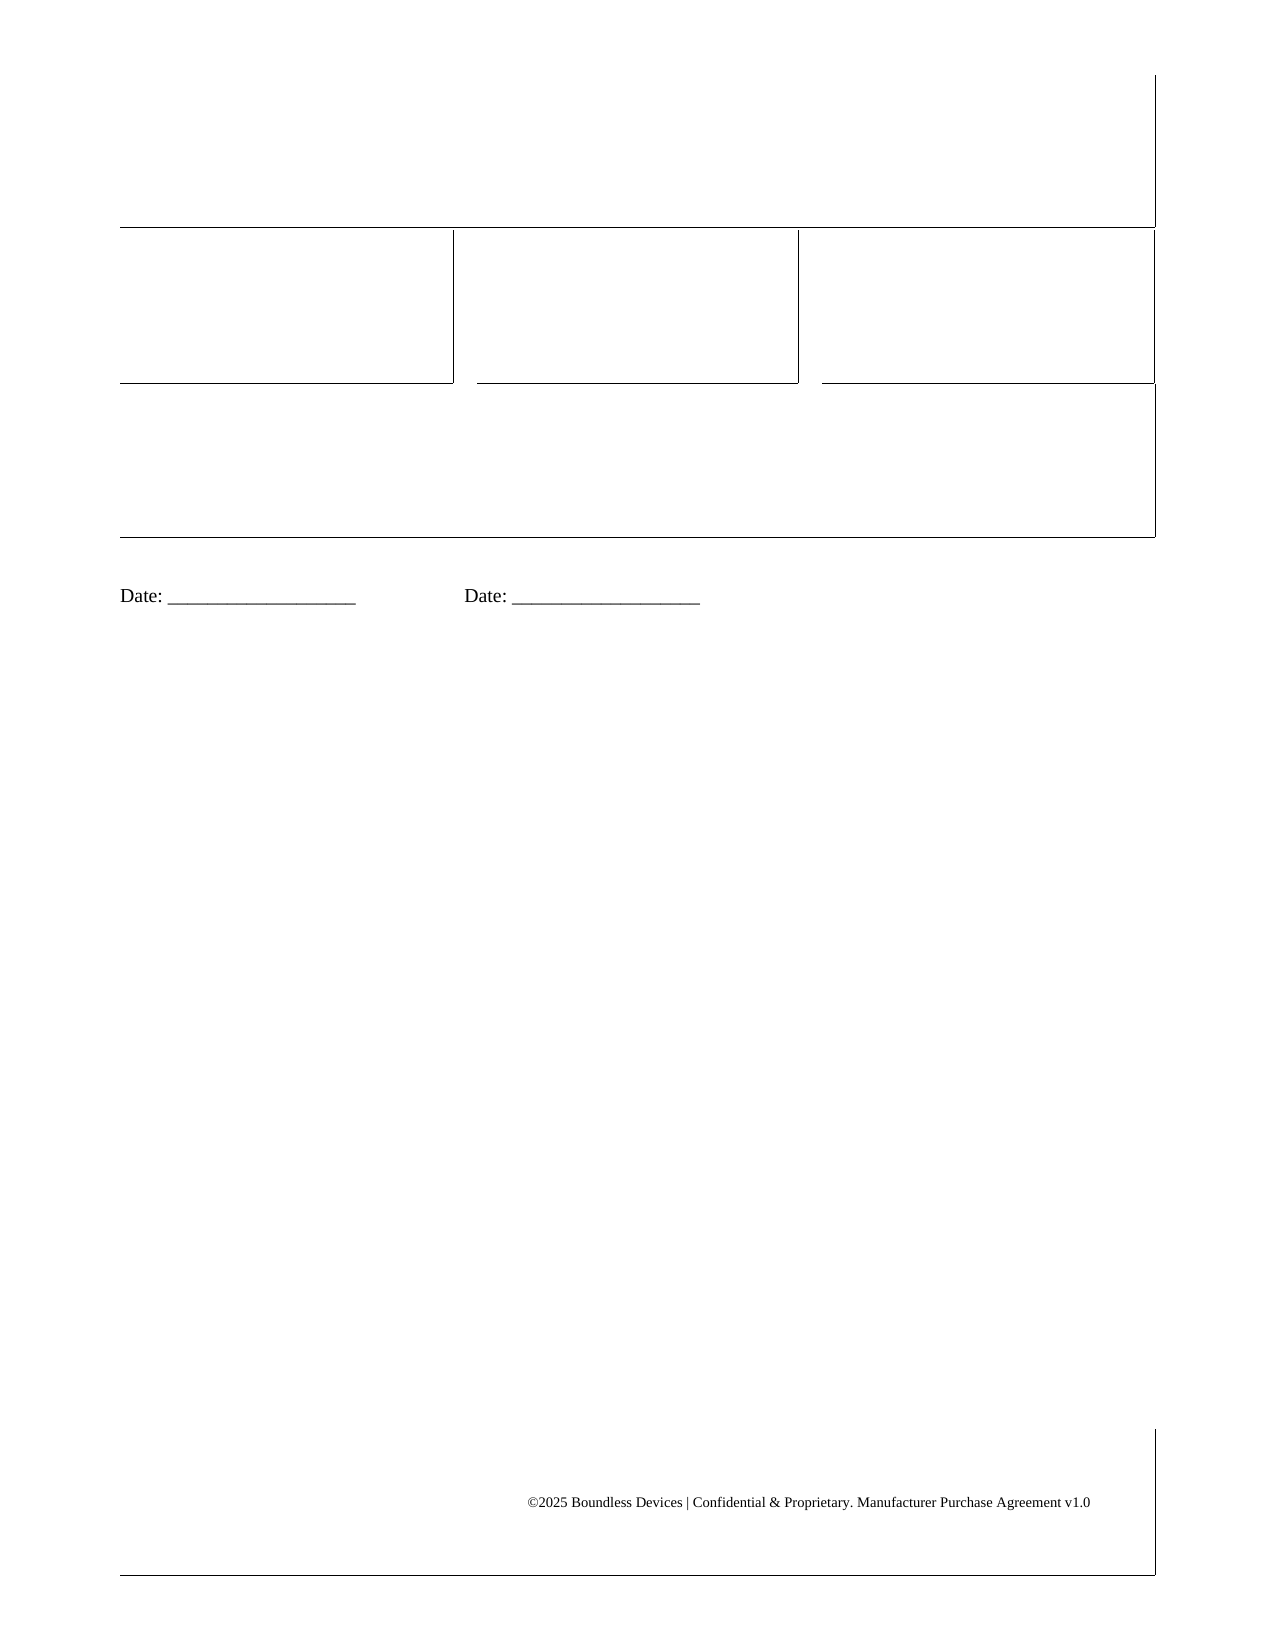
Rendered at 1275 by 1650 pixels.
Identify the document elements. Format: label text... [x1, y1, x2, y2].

text Date: ___________________ Date: ___________________ [120, 584, 1155, 607]
